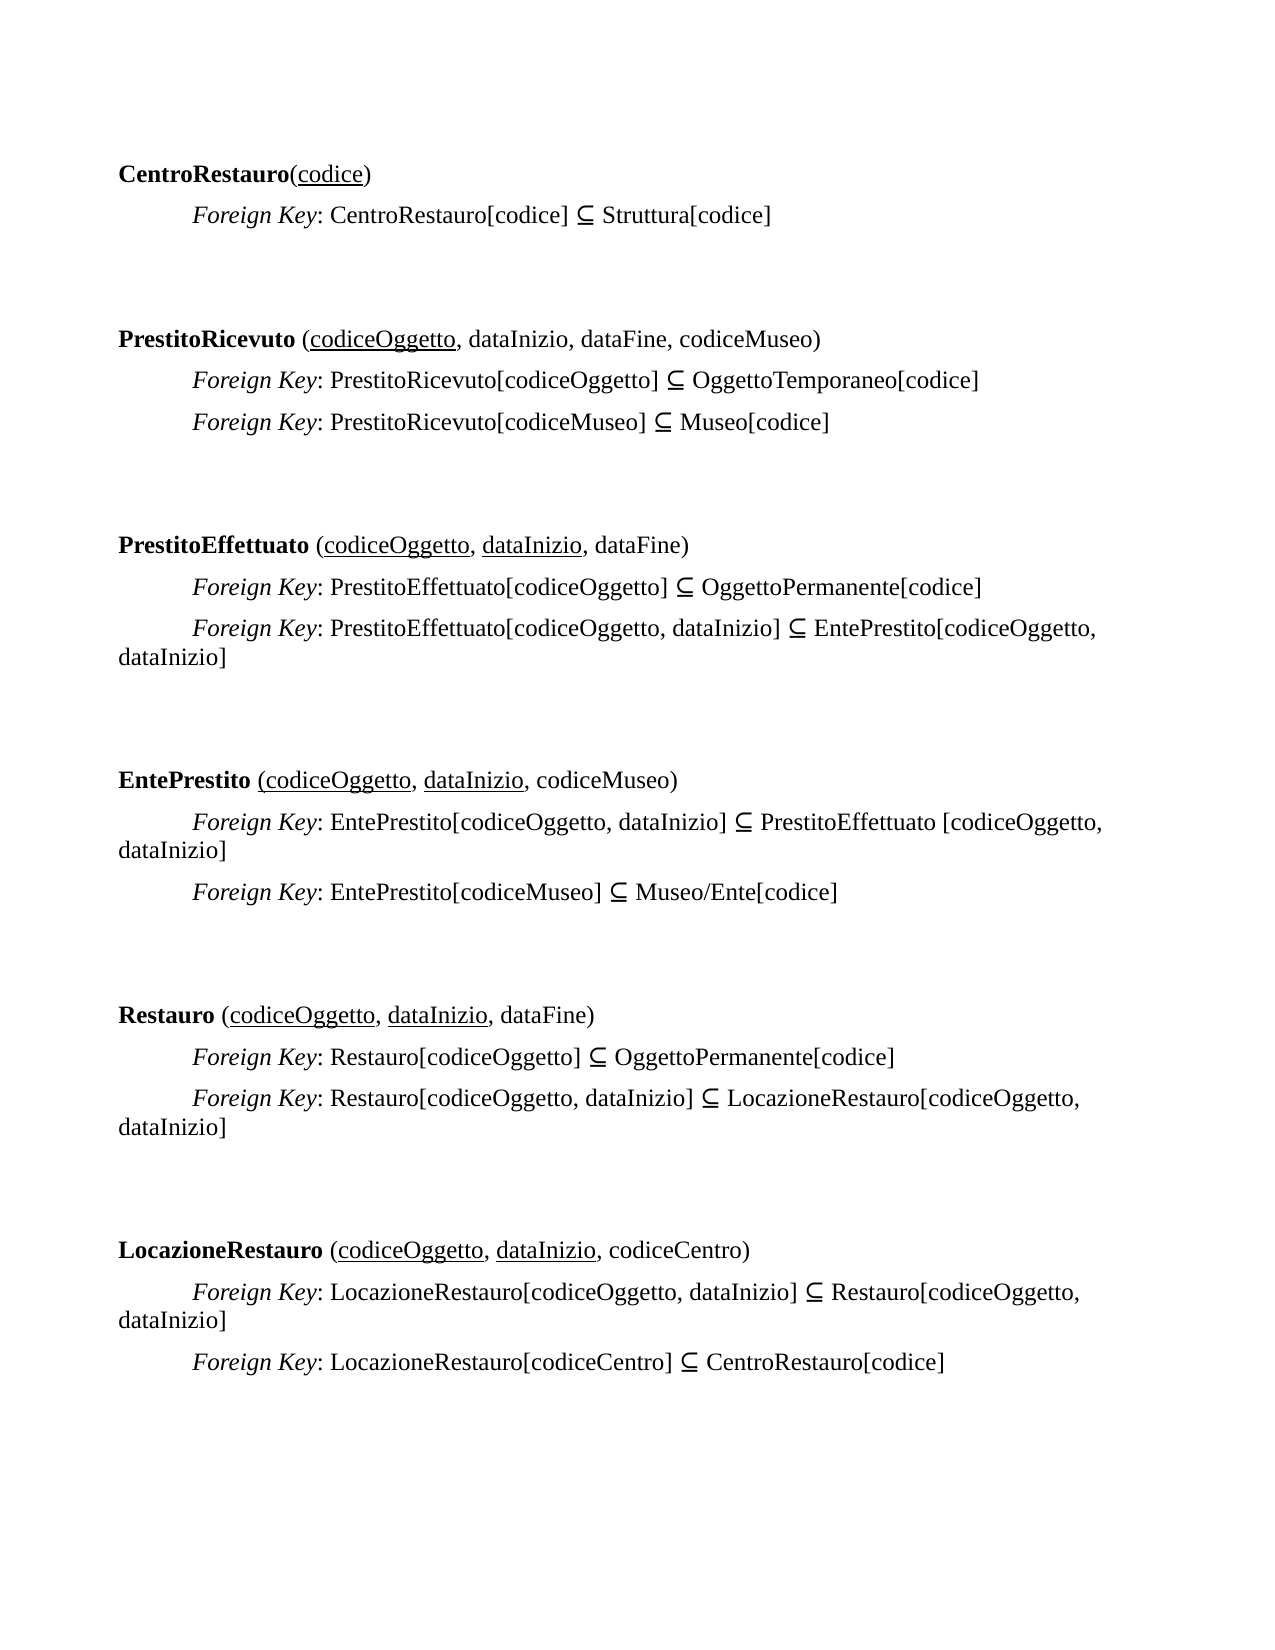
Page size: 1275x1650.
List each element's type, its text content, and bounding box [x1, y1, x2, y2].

text PrestitoRicevuto (codiceOggetto, dataInizio, dataFine, codiceMuseo) [118, 324, 1157, 353]
text EntePrestito (codiceOggetto, dataInizio, codiceMuseo) [118, 766, 1157, 794]
text Foreign Key: CentroRestauro[codice] ⊆ Struttura[codice] [118, 201, 1157, 229]
text CentroRestauro(codice) [118, 159, 1157, 188]
text Foreign Key: EntePrestito[codiceMuseo] ⊆ Museo/Ente[codice] [118, 877, 1157, 906]
text Foreign Key: LocazioneRestauro[codiceCentro] ⊆ CentroRestauro[codice] [118, 1347, 1157, 1376]
text Foreign Key: Restauro[codiceOggetto] ⊆ OggettoPermanente[codice] [118, 1042, 1157, 1071]
text Foreign Key: PrestitoEffettuato[codiceOggetto, dataInizio] ⊆ EntePrestito[codiceOggetto, dataInizio] [118, 613, 1157, 671]
text Restauro (codiceOggetto, dataInizio, dataFine) [118, 1001, 1157, 1029]
text LocazioneRestauro (codiceOggetto, dataInizio, codiceCentro) [118, 1236, 1157, 1264]
text Foreign Key: Restauro[codiceOggetto, dataInizio] ⊆ LocazioneRestauro[codiceOggetto, dataInizio] [118, 1083, 1157, 1141]
text Foreign Key: LocazioneRestauro[codiceOggetto, dataInizio] ⊆ Restauro[codiceOggetto, dataInizio] [118, 1277, 1157, 1334]
text Foreign Key: PrestitoEffettuato[codiceOggetto] ⊆ OggettoPermanente[codice] [118, 572, 1157, 601]
text PrestitoEffettuato (codiceOggetto, dataInizio, dataFine) [118, 531, 1157, 559]
text Foreign Key: PrestitoRicevuto[codiceMuseo] ⊆ Museo[codice] [118, 407, 1157, 436]
text Foreign Key: PrestitoRicevuto[codiceOggetto] ⊆ OggettoTemporaneo[codice] [118, 366, 1157, 394]
text Foreign Key: EntePrestito[codiceOggetto, dataInizio] ⊆ PrestitoEffettuato [codiceOggetto, dataInizio] [118, 807, 1157, 864]
